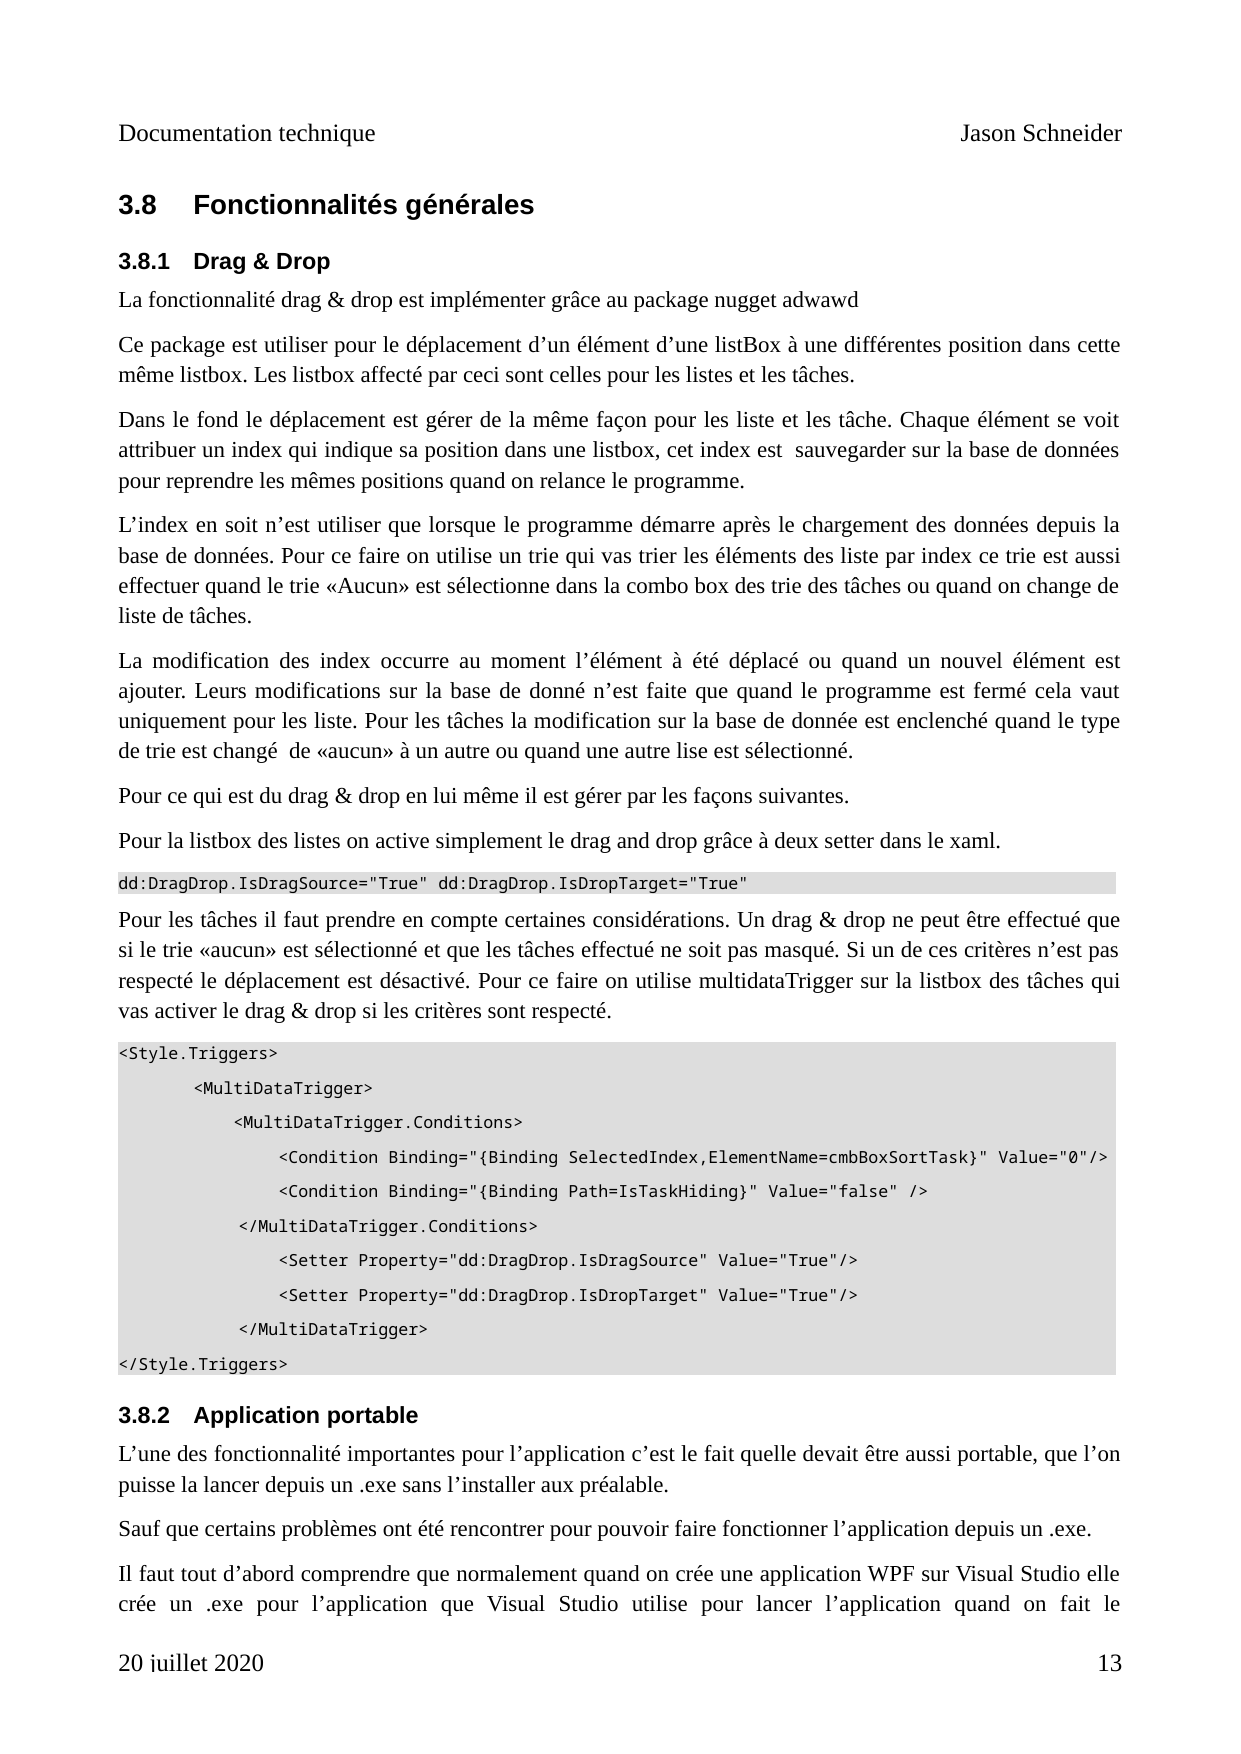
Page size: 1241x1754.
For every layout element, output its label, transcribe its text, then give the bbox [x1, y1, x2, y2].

text L’index en soit n’est utiliser que lorsque le programme démarre après le chargement des données depuis la base de données. Pour ce faire on utilise un trie qui vas trier les éléments des liste par index ce trie est aussi effectuer quand le trie «Aucun» est sélectionne dans la combo box des trie des tâches ou quand on change de liste de tâches. [118, 511, 1122, 628]
text <Style.Triggers> [118, 1042, 1116, 1064]
text L’une des fonctionnalité importantes pour l’application c’est le fait quelle devait être aussi portable, que l’on puisse la lancer depuis un .exe sans l’installer aux préalable. [118, 1440, 1122, 1497]
text Dans le fond le déplacement est gérer de la même façon pour les liste et les tâche. Chaque élément se voit attribuer un index qui indique sa position dans une listbox, cet index est sauvegarder sur la base de données pour reprendre les mêmes positions quand on relance le programme. [118, 406, 1122, 493]
text Sauf que certains problèmes ont été rencontrer pour pouvoir faire fonctionner l’application depuis un .exe. [118, 1515, 1122, 1542]
text dd:DragDrop.IsDragSource="True" dd:DragDrop.IsDropTarget="True" [118, 872, 1116, 894]
text <Setter Property="dd:DragDrop.IsDropTarget" Value="True"/> [118, 1283, 1116, 1306]
text </Style.Triggers> [118, 1352, 1116, 1375]
text Il faut tout d’abord comprendre que normalement quand on crée une application WPF sur Visual Studio elle crée un .exe pour l’application que Visual Studio utilise pour lancer l’application quand on fait le [118, 1560, 1122, 1617]
subtitle Drag & Drop [118, 247, 1122, 274]
text <MultiDataTrigger.Conditions> [118, 1111, 1116, 1133]
text </MultiDataTrigger> [118, 1318, 1116, 1340]
subtitle Application portable [118, 1401, 1122, 1428]
text <Setter Property="dd:DragDrop.IsDragSource" Value="True"/> [118, 1249, 1116, 1271]
text <Condition Binding="{Binding SelectedIndex,ElementName=cmbBoxSortTask}" Value="0"/> [118, 1145, 1116, 1168]
text <Condition Binding="{Binding Path=IsTaskHiding}" Value="false" /> [118, 1180, 1116, 1202]
text Ce package est utiliser pour le déplacement d’un élément d’une listBox à une différentes position dans cette même listbox. Les listbox affecté par ceci sont celles pour les listes et les tâches. [118, 331, 1122, 388]
text La modification des index occurre au moment l’élément à été déplacé ou quand un nouvel élément est ajouter. Leurs modifications sur la base de donné n’est faite que quand le programme est fermé cela vaut uniquement pour les liste. Pour les tâches la modification sur la base de donnée est enclenché quand le type de trie est changé de «aucun» à un autre ou quand une autre lise est sélectionné. [118, 647, 1122, 764]
text Pour les tâches il faut prendre en compte certaines considérations. Un drag & drop ne peut être effectué que si le trie «aucun» est sélectionné et que les tâches effectué ne soit pas masqué. Si un de ces critères n’est pas respecté le déplacement est désactivé. Pour ce faire on utilise multidataTrigger sur la listbox des tâches qui vas activer le drag & drop si les critères sont respecté. [118, 906, 1122, 1023]
text Pour ce qui est du drag & drop en lui même il est gérer par les façons suivantes. [118, 782, 1122, 809]
text La fonctionnalité drag & drop est implémenter grâce au package nugget adwawd [118, 286, 1122, 313]
text Pour la listbox des listes on active simplement le drag and drop grâce à deux setter dans le xaml. [118, 827, 1122, 853]
subtitle Fonctionnalités générales [118, 188, 1122, 220]
text </MultiDataTrigger.Conditions> [118, 1214, 1116, 1237]
text <MultiDataTrigger> [118, 1076, 1116, 1099]
